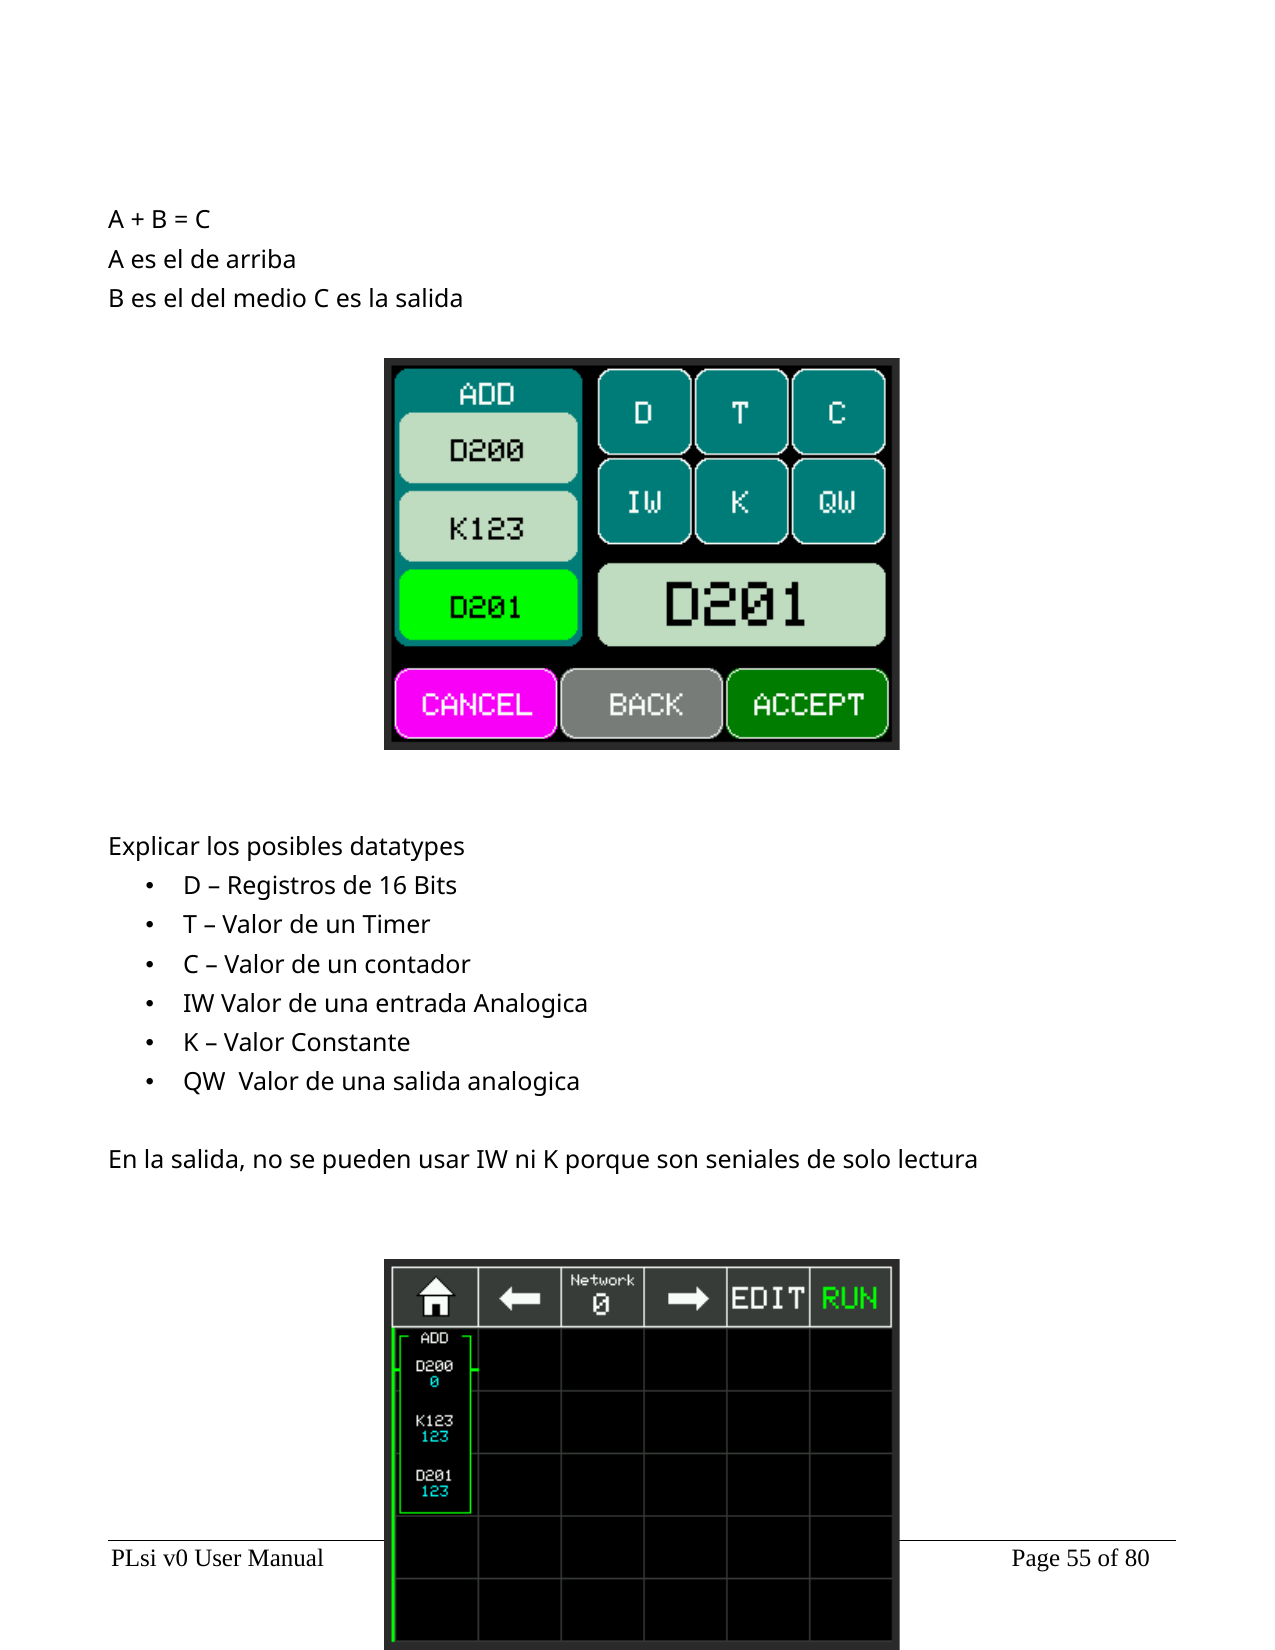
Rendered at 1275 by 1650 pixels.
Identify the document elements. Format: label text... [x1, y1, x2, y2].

list K – Valor Constante [145, 1025, 1176, 1059]
list T – Valor de un Timer [145, 907, 1176, 941]
list C – Valor de un contador [145, 946, 1176, 980]
picture [384, 358, 900, 750]
text Explicar los posibles datatypes [108, 829, 1176, 863]
text A + B = C [108, 202, 1176, 236]
list IW Valor de una entrada Analogica [145, 986, 1176, 1019]
list D – Registros de 16 Bits [145, 868, 1176, 902]
text A es el de arriba [108, 241, 1176, 275]
text B es el del medio C es la salida [108, 281, 1176, 314]
picture [384, 1259, 900, 1650]
list QW Valor de una salida analogica [145, 1064, 1176, 1098]
text En la salida, no se pueden usar IW ni K porque son seniales de solo lectura [108, 1142, 1176, 1176]
